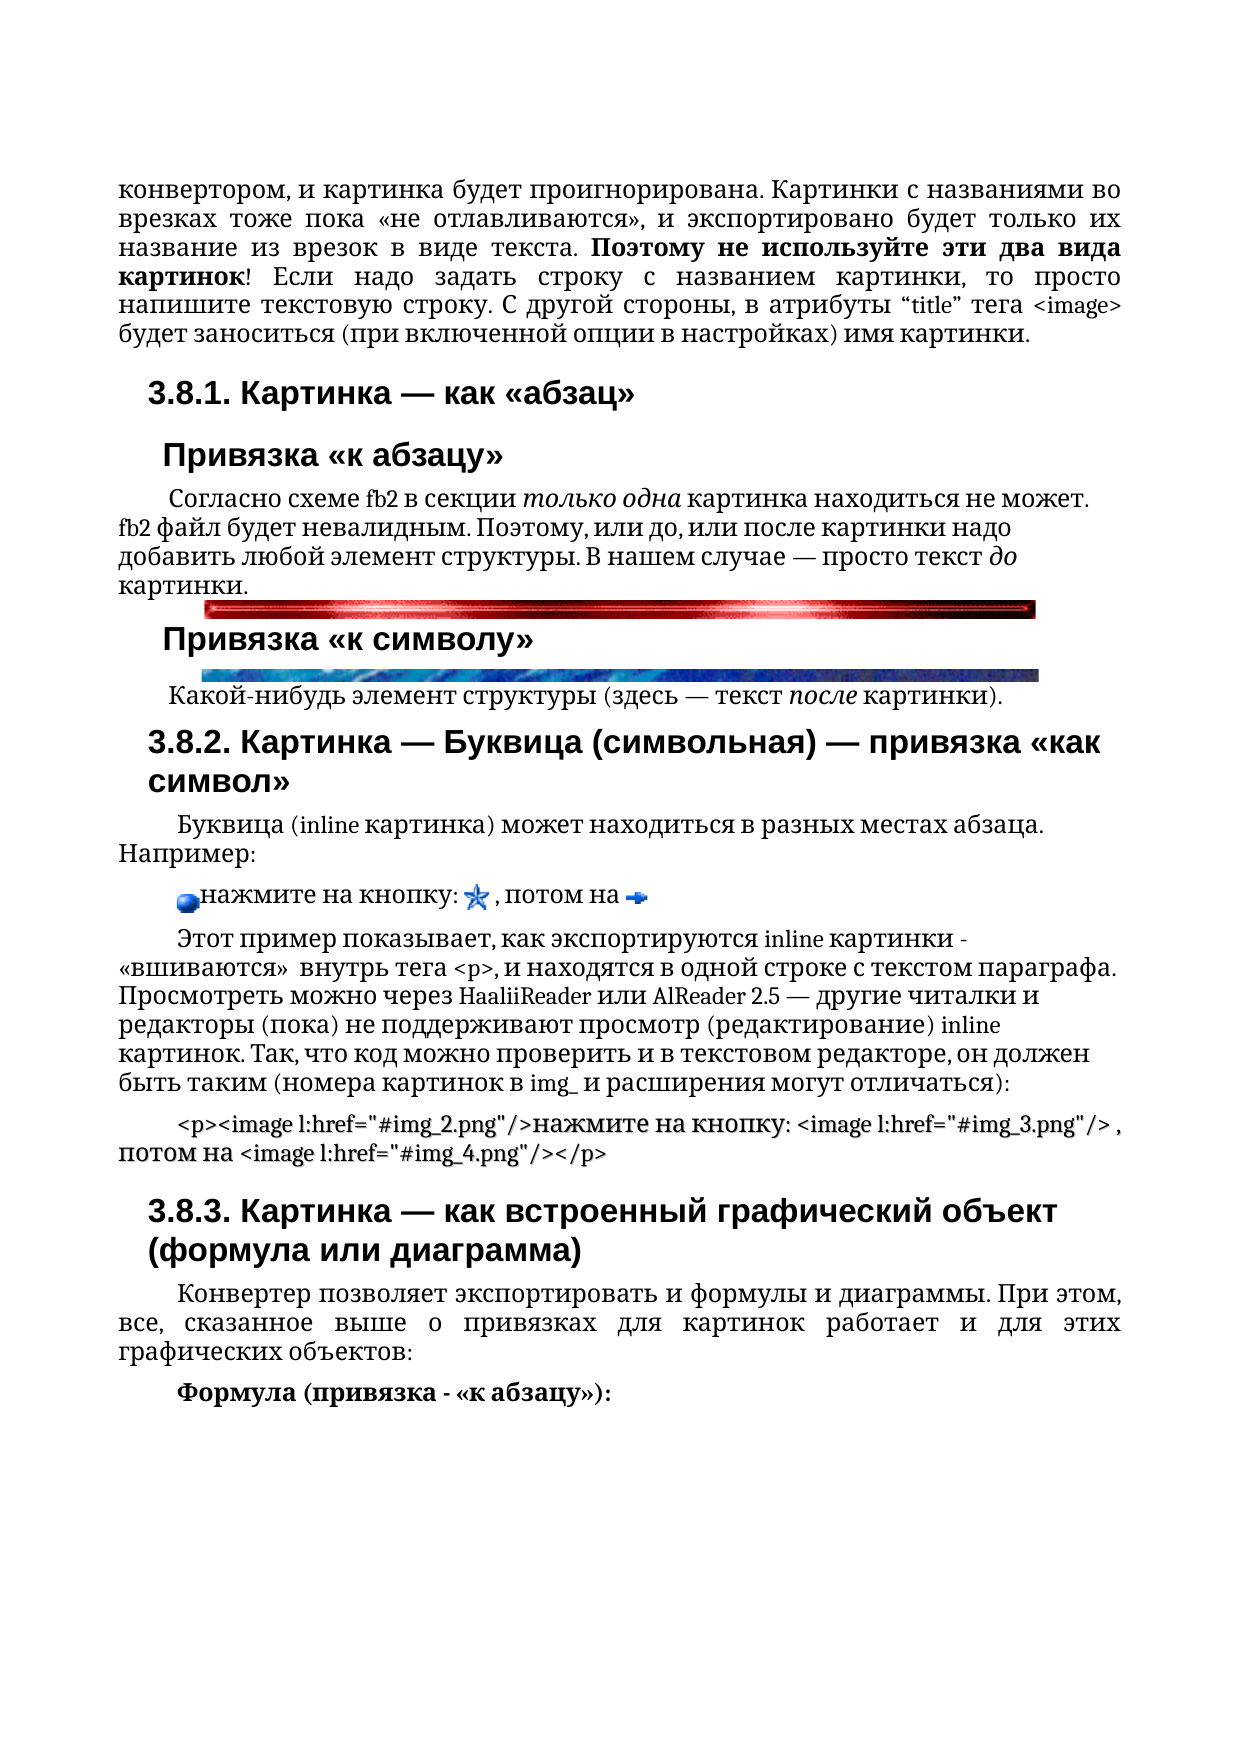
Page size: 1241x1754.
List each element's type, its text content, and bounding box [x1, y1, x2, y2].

picture [471, 669, 618, 682]
picture [201, 669, 213, 677]
text конвертором, и картинка будет проигнорирована. Картинки с названиями во врезках тоже пока «не отлавливаются», и экспортировано будет только их название из врезок в виде текста. Поэтому не используйте эти два вида картинок! Если надо задать строку с названием картинки, то просто напишите текстовую строку. С другой стороны, в атрибуты “title” тега <image> будет заноситься (при включенной опции в настройках) имя картинки. [118, 176, 1122, 349]
picture [650, 669, 1039, 682]
picture [219, 677, 227, 682]
text <p><image l:href="#img_2.png"/>нажмите на кнопку: <image l:href="#img_3.png"/> , потом на <image l:href="#img_4.png"/></p> [118, 1110, 1122, 1167]
picture [176, 894, 200, 913]
subtitle 3.8.2. Картинка — Буквица (символьная) — привязка «как символ» [148, 722, 1122, 799]
picture [310, 669, 409, 682]
picture [229, 669, 266, 682]
picture [628, 669, 654, 682]
subtitle 3.8.1. Картинка — как «абзац» [148, 373, 1122, 412]
picture [424, 669, 461, 682]
text Формула (привязка - «к абзацу»): [118, 1379, 1122, 1408]
subtitle Привязка «к абзацу» [162, 435, 1122, 473]
text Какой-нибудь элемент структуры (здесь — текст после картинки). [118, 669, 1122, 711]
subtitle Привязка «к символу» [162, 612, 1122, 657]
picture [204, 600, 1036, 619]
picture [464, 884, 490, 910]
text Буквица (inline картинка) может находиться в разных местах абзаца. Например: [118, 811, 1122, 868]
text Согласно схеме fb2 в секции только одна картинка находиться не может. fb2 файл будет невалидным. Поэтому, или до, или после картинки надо добавить любой элемент структуры. В нашем случае — просто текст до картинки. [118, 485, 1122, 600]
subtitle 3.8.3. Картинка — как встроенный графический объект (формула или диаграмма) [148, 1192, 1122, 1268]
picture [625, 892, 648, 904]
picture [273, 669, 300, 682]
text Этот пример показывает, как экспортируются inline картинки - «вшиваются» внутрь тега <p>, и находятся в одной строке с текстом параграфа. Просмотреть можно через HaaliiReader или AlReader 2.5 — другие читалки и редакторы (пока) не поддерживают просмотр (редактирование) inline картинок. Так, что код можно проверить и в текстовом редакторе, он должен быть таким (номера картинок в img_ и расширения могут отличаться): [118, 925, 1122, 1097]
text Конвертер позволяет экспортировать и формулы и диаграммы. При этом, все, сказанное выше о привязках для картинок работает и для этих графических объектов: [118, 1280, 1122, 1366]
text нажмите на кнопку: , потом на [118, 881, 1122, 912]
